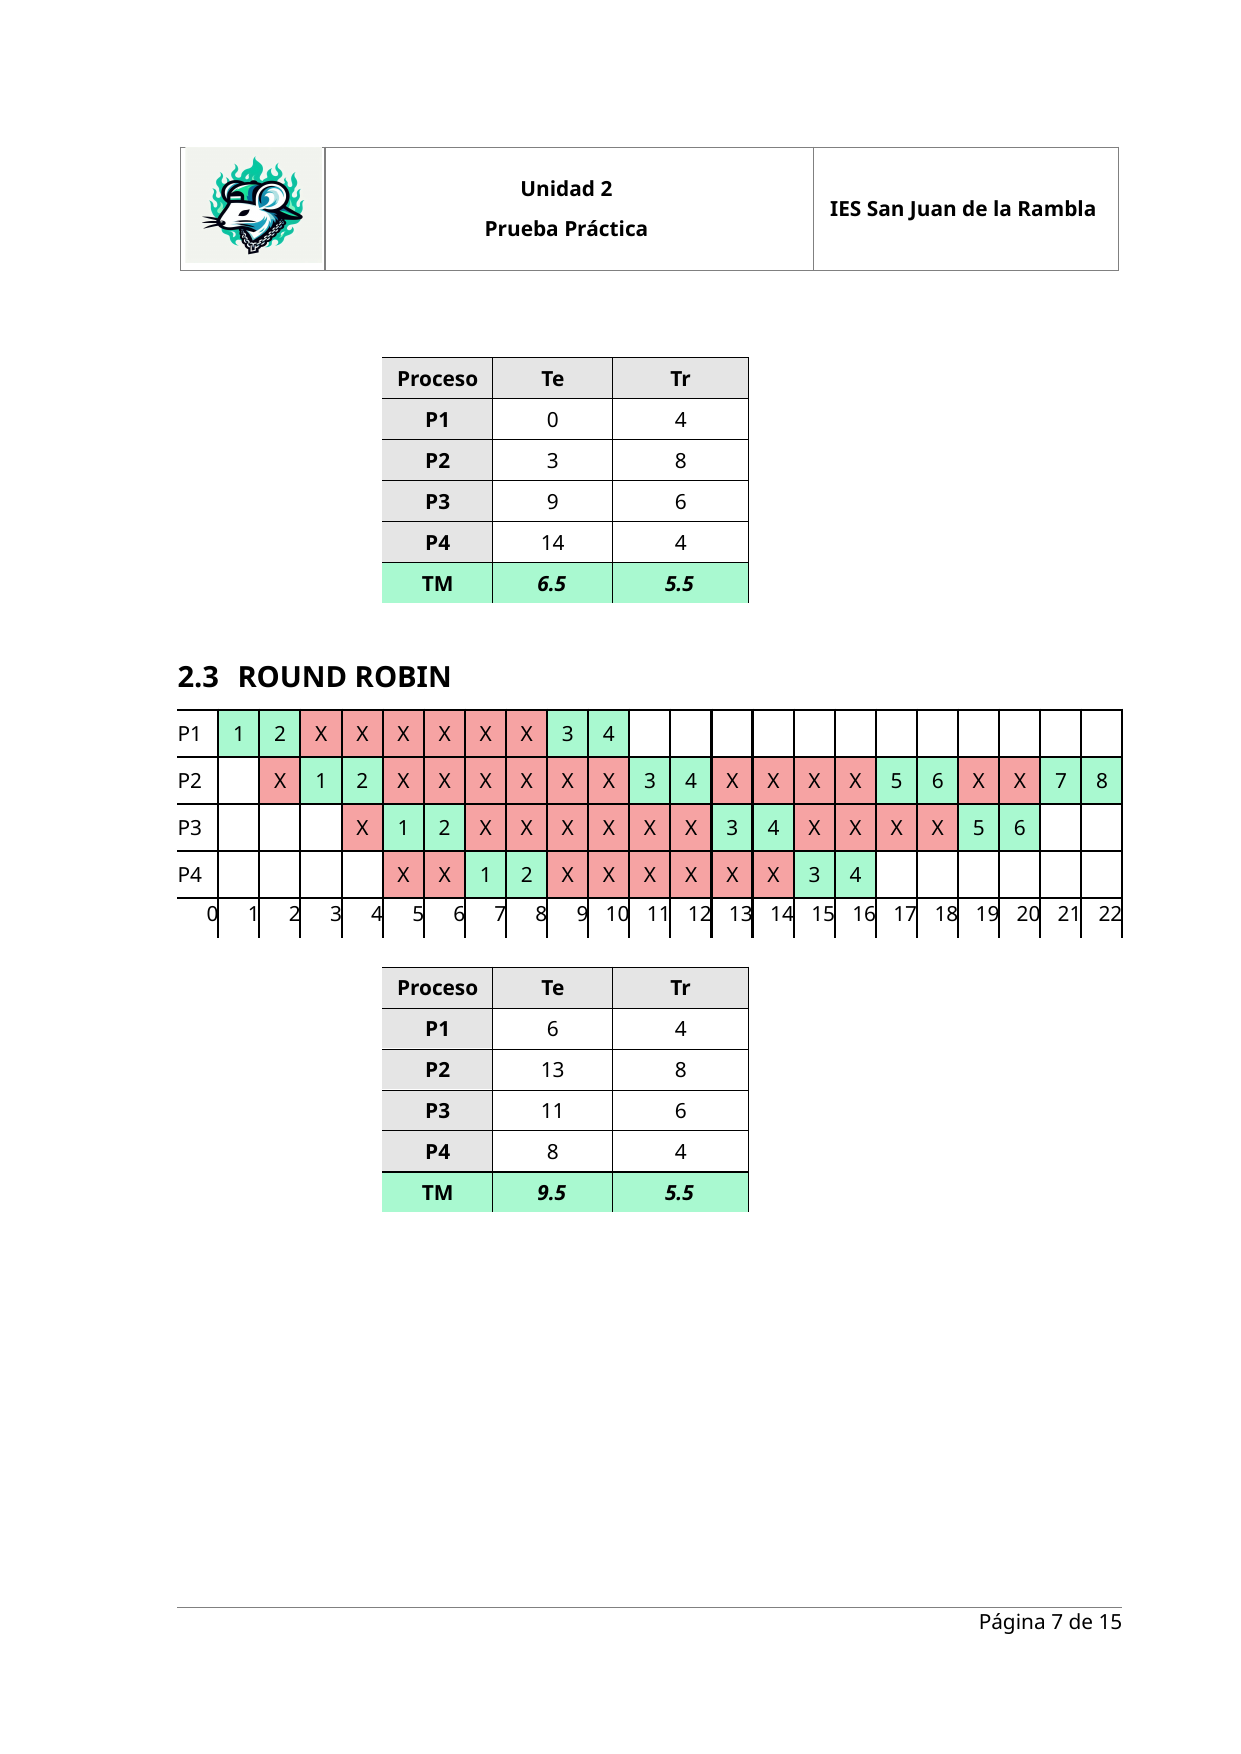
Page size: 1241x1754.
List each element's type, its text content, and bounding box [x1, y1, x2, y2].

table_cell 1 [219, 899, 258, 938]
table_cell 0 [493, 399, 612, 439]
table_header [918, 711, 957, 756]
table_cell 1 [384, 805, 423, 850]
table_cell P1 [382, 399, 492, 439]
table_cell P3 [382, 481, 492, 521]
table_cell 6 [425, 899, 464, 938]
table_cell 3 [795, 852, 834, 897]
table_cell X [671, 805, 710, 850]
table_cell 5 [959, 805, 998, 850]
table_header Proceso [382, 358, 492, 398]
table_cell 8 [613, 1050, 748, 1089]
subtitle ROUND ROBIN [177, 656, 1122, 696]
table_cell 8 [507, 899, 546, 938]
table_cell 15 [795, 899, 834, 938]
table_header [671, 711, 710, 756]
table_cell 14 [493, 522, 612, 562]
table_header [713, 711, 751, 756]
table_cell 3 [301, 899, 341, 938]
table_cell X [630, 805, 669, 850]
table_cell X [260, 758, 299, 803]
table_cell X [671, 852, 710, 897]
table_cell 3 [630, 758, 669, 803]
table_header [1041, 711, 1080, 756]
table_header [959, 711, 998, 756]
table_header 4 [589, 711, 628, 756]
table_cell X [589, 758, 628, 803]
table_cell [301, 805, 341, 850]
table_cell X [548, 852, 587, 897]
table_cell X [959, 758, 998, 803]
table_header [877, 711, 916, 756]
table_cell 4 [343, 899, 382, 938]
table_cell [219, 852, 258, 897]
table_header [754, 711, 793, 756]
table_cell 6 [613, 481, 748, 521]
table_cell TM [382, 563, 492, 603]
table_cell 6 [493, 1009, 612, 1048]
table_cell [1082, 805, 1121, 850]
table_header X [425, 711, 464, 756]
table_cell 5.5 [613, 563, 748, 603]
table_cell 5.5 [613, 1173, 748, 1212]
table_cell 5 [877, 758, 916, 803]
table_cell X [754, 852, 793, 897]
table_cell [1041, 805, 1080, 850]
table_cell X [877, 805, 916, 850]
table_cell [1041, 852, 1080, 897]
table_cell X [548, 758, 587, 803]
table_cell P4 [382, 1131, 492, 1171]
table_cell P2 [382, 1050, 492, 1089]
table_cell 11 [630, 899, 669, 938]
table_cell 6 [918, 758, 957, 803]
table_cell 4 [613, 522, 748, 562]
table_cell 8 [613, 440, 748, 480]
table_cell 10 [589, 899, 628, 938]
table_cell 8 [493, 1131, 612, 1171]
table_cell 9 [493, 481, 612, 521]
table_cell X [713, 758, 751, 803]
table_cell 7 [1041, 758, 1080, 803]
table_header X [301, 711, 341, 756]
table_cell 17 [877, 899, 916, 938]
table_cell 0 [177, 899, 217, 938]
table_cell 22 [1082, 899, 1121, 938]
table_cell X [466, 758, 505, 803]
table_cell P2 [177, 758, 217, 803]
table_cell P3 [382, 1091, 492, 1130]
table_cell 6.5 [493, 563, 612, 603]
table_cell 13 [493, 1050, 612, 1089]
table_cell 21 [1041, 899, 1080, 938]
table_header Te [493, 358, 612, 398]
table_cell 9 [548, 899, 587, 938]
table_cell 4 [613, 1131, 748, 1171]
table_header 2 [260, 711, 299, 756]
table_cell 4 [613, 399, 748, 439]
table_cell 14 [754, 899, 793, 938]
table_cell [260, 805, 299, 850]
table_cell P3 [177, 805, 217, 850]
table_cell X [918, 805, 957, 850]
table_header [630, 711, 669, 756]
table_cell 4 [613, 1009, 748, 1048]
table_header X [507, 711, 546, 756]
table_cell 2 [425, 805, 464, 850]
table_cell 6 [1000, 805, 1039, 850]
table_cell 13 [713, 899, 751, 938]
table_cell 2 [507, 852, 546, 897]
table_cell X [343, 805, 382, 850]
table_cell X [1000, 758, 1039, 803]
table_header 1 [219, 711, 258, 756]
table_cell 18 [918, 899, 957, 938]
table_cell X [630, 852, 669, 897]
table_cell 7 [466, 899, 505, 938]
table_cell 4 [671, 758, 710, 803]
table_cell TM [382, 1173, 492, 1212]
table_cell X [795, 758, 834, 803]
table_header [1082, 711, 1121, 756]
table_cell 12 [671, 899, 710, 938]
table_cell 16 [836, 899, 875, 938]
table_header Tr [613, 968, 748, 1008]
table_cell P2 [382, 440, 492, 480]
table_header 3 [548, 711, 587, 756]
table_cell X [836, 758, 875, 803]
table_header X [343, 711, 382, 756]
table_cell P4 [382, 522, 492, 562]
table_header Tr [613, 358, 748, 398]
table_cell 1 [301, 758, 341, 803]
table_header [795, 711, 834, 756]
table_cell X [589, 805, 628, 850]
table_cell P1 [382, 1009, 492, 1048]
table_cell 3 [713, 805, 751, 850]
table_header [836, 711, 875, 756]
table_cell [1082, 852, 1121, 897]
table_cell 19 [959, 899, 998, 938]
table_cell X [466, 805, 505, 850]
table_cell X [507, 805, 546, 850]
table_cell [301, 852, 341, 897]
table_cell 20 [1000, 899, 1039, 938]
table_cell 5 [384, 899, 423, 938]
table_cell [343, 852, 382, 897]
table_cell [877, 852, 916, 897]
table_cell 8 [1082, 758, 1121, 803]
table_cell 2 [343, 758, 382, 803]
table_cell [1000, 852, 1039, 897]
table_header Proceso [382, 968, 492, 1008]
table_cell P4 [177, 852, 217, 897]
table_cell X [589, 852, 628, 897]
table_cell 9.5 [493, 1173, 612, 1212]
table_cell 11 [493, 1091, 612, 1130]
table_cell 4 [754, 805, 793, 850]
table_cell 2 [260, 899, 299, 938]
table_header Te [493, 968, 612, 1008]
table_header X [384, 711, 423, 756]
table_cell X [548, 805, 587, 850]
table_header X [466, 711, 505, 756]
table_cell 3 [493, 440, 612, 480]
table_cell X [425, 758, 464, 803]
table_header [1000, 711, 1039, 756]
table_cell X [795, 805, 834, 850]
table_cell X [384, 758, 423, 803]
table_cell X [754, 758, 793, 803]
table_cell [219, 805, 258, 850]
table_cell X [384, 852, 423, 897]
table_cell X [507, 758, 546, 803]
table_cell X [425, 852, 464, 897]
table_cell X [836, 805, 875, 850]
table_header P1 [177, 711, 217, 756]
table_cell 1 [466, 852, 505, 897]
table_cell [219, 758, 258, 803]
table_cell [260, 852, 299, 897]
table_cell 6 [613, 1091, 748, 1130]
table_cell [918, 852, 957, 897]
picture [185, 147, 322, 263]
table_cell [959, 852, 998, 897]
table_cell 4 [836, 852, 875, 897]
table_cell X [713, 852, 751, 897]
